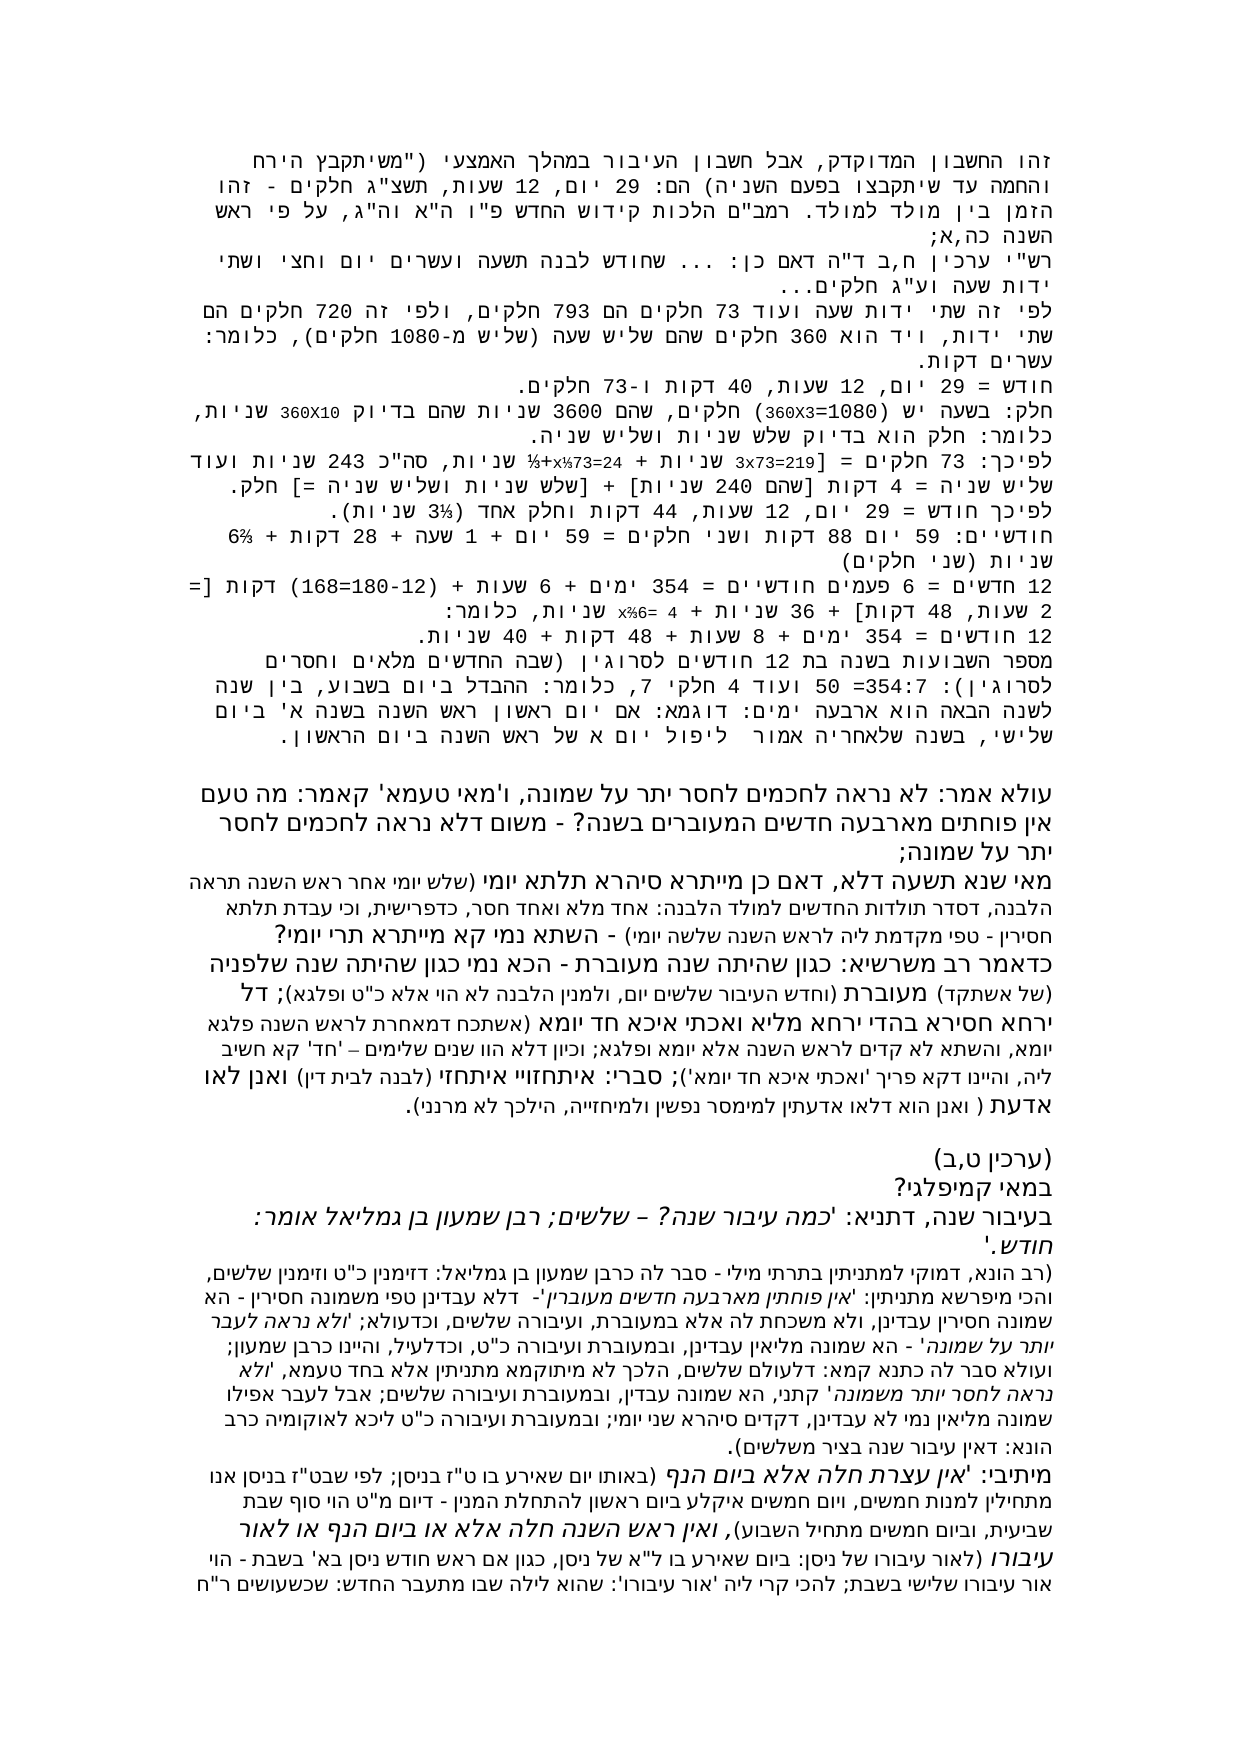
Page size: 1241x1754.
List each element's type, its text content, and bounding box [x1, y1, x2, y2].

text עולא אמר: לא נראה לחכמים לחסר יתר על שמונה, ו'מאי טעמא' קאמר: מה טעם אין פוחתים מארבעה חדשים המעוברים בשנה? - משום דלא נראה לחכמים לחסר יתר על שמונה; [187, 779, 1053, 866]
text רש"י ערכין ח,ב ד"ה דאם כן: ... שחודש לבנה תשעה ועשרים יום וחצי ושתי ידות שעה וע"ג חלקים... [187, 250, 1053, 300]
text חלק: בשעה יש (1080=360X3) חלקים, שהם 3600 שניות שהם בדיוק 360X10 שניות, כלומר: חלק הוא בדיוק שלש שניות ושליש שניה. [187, 400, 1053, 450]
text כדאמר רב משרשיא: כגון שהיתה שנה מעוברת - הכא נמי כגון שהיתה שנה שלפניה (של אשתקד) מעוברת (וחדש העיבור שלשים יום, ולמנין הלבנה לא הוי אלא כ"ט ופלגא); דל ירחא חסירא בהדי ירחא מליא ואכתי איכא חד יומא (אשתכח דמאחרת לראש השנה פלגא יומא, והשתא לא קדים לראש השנה אלא יומא ופלגא; וכיון דלא הוו שנים שלימים – 'חד' קא חשיב ליה, והיינו דקא פריך 'ואכתי איכא חד יומא'); סברי: איתחזויי איתחזי (לבנה לבית דין) ואנן לאו אדעת ( ואנן הוא דלאו אדעתין למימסר נפשין ולמיחזייה, הילכך לא מרנני). [187, 949, 1053, 1120]
text מיתיבי: 'אין עצרת חלה אלא ביום הנף (באותו יום שאירע בו ט"ז בניסן; לפי שבט"ז בניסן אנו מתחילין למנות חמשים, ויום חמשים איקלע ביום ראשון להתחלת המנין - דיום מ"ט הוי סוף שבת שביעית, וביום חמשים מתחיל השבוע), ואין ראש השנה חלה אלא או ביום הנף או לאור עיבורו (לאור עיבורו של ניסן: ביום שאירע בו ל"א של ניסן, כגון אם ראש חודש ניסן בא' בשבת - הוי אור עיבורו שלישי בשבת; להכי קרי ליה 'אור עיבורו': שהוא לילה שבו מתעבר החדש: שכשעושים ר"ח [187, 1460, 1053, 1597]
text (ערכין ט,ב) [187, 1144, 1053, 1173]
text לפי זה שתי ידות שעה ועוד 73 חלקים הם 793 חלקים, ולפי זה 720 חלקים הם שתי ידות, ויד הוא 360 חלקים שהם שליש שעה (שליש מ-1080 חלקים), כלומר: עשרים דקות. [187, 300, 1053, 375]
text מאי שנא תשעה דלא, דאם כן מייתרא סיהרא תלתא יומי (שלש יומי אחר ראש השנה תראה הלבנה, דסדר תולדות החדשים למולד הלבנה: אחד מלא ואחד חסר, כדפרישית, וכי עבדת תלתא חסירין - טפי מקדמת ליה לראש השנה שלשה יומי) - השתא נמי קא מייתרא תרי יומי? [187, 866, 1053, 949]
text במאי קמיפלגי? [187, 1173, 1053, 1202]
text זהו החשבון המדוקדק, אבל חשבון העיבור במהלך האמצעי ("משיתקבץ הירח והחמה עד שיתקבצו בפעם השניה) הם: 29 יום, 12 שעות, תשצ"ג חלקים - זהו הזמן בין מולד למולד. רמב"ם הלכות קידוש החדש פ"ו ה"א וה"ג, על פי ראש השנה כה,א; [187, 150, 1053, 250]
text 12 חודשים = 354 ימים + 8 שעות + 48 דקות + 40 שניות. [187, 625, 1053, 650]
text לפיכך חודש = 29 יום, 12 שעות, 44 דקות וחלק אחד (⅓3 שניות). [187, 500, 1053, 525]
text חודשיים: 59 יום 88 דקות ושני חלקים = 59 יום + 1 שעה + 28 דקות + ⅔6 שניות (שני חלקים) [187, 525, 1053, 575]
text בעיבור שנה, דתניא: 'כמה עיבור שנה? – שלשים; רבן שמעון בן גמליאל אומר: חודש.' [187, 1202, 1053, 1261]
text 12 חדשים = 6 פעמים חודשיים = 354 ימים + 6 שעות + (180-12=168) דקות [=2 שעות, 48 דקות] + 36 שניות + x⅔6= 4 שניות, כלומר: [187, 575, 1053, 625]
text חודש = 29 יום, 12 שעות, 40 דקות ו-73 חלקים. [187, 375, 1053, 400]
text מספר השבועות בשנה בת 12 חודשים לסרוגין (שבה החדשים מלאים וחסרים לסרוגין): 354:7= 50 ועוד 4 חלקי 7, כלומר: ההבדל ביום בשבוע, בין שנה לשנה הבאה הוא ארבעה ימים: דוגמא: אם יום ראשון ראש השנה בשנה א' ביום שלישי, בשנה שלאחריה אמור ליפול יום א של ראש השנה ביום הראשון. [187, 650, 1053, 750]
text (רב הונא, דמוקי למתניתין בתרתי מילי - סבר לה כרבן שמעון בן גמליאל: דזימנין כ"ט וזימנין שלשים, והכי מיפרשא מתניתין: 'אין פוחתין מארבעה חדשים מעוברין'- דלא עבדינן טפי משמונה חסירין - הא שמונה חסירין עבדינן, ולא משכחת לה אלא במעוברת, ועיבורה שלשים, וכדעולא; 'ולא נראה לעבר יותר על שמונה' - הא שמונה מליאין עבדינן, ובמעוברת ועיבורה כ"ט, וכדלעיל, והיינו כרבן שמעון; ועולא סבר לה כתנא קמא: דלעולם שלשים, הלכך לא מיתוקמא מתניתין אלא בחד טעמא, 'ולא נראה לחסר יותר משמונה' קתני, הא שמונה עבדין, ובמעוברת ועיבורה שלשים; אבל לעבר אפילו שמונה מליאין נמי לא עבדינן, דקדים סיהרא שני יומי; ובמעוברת ועיבורה כ"ט ליכא לאוקומיה כרב הונא: דאין עיבור שנה בציר משלשים). [187, 1261, 1053, 1460]
text לפיכך: 73 חלקים = [3x73=219 שניות + x⅓73=24+⅓ שניות, סה"כ 243 שניות ועוד שליש שניה = 4 דקות [שהם 240 שניות] + [שלש שניות ושליש שניה =] חלק. [187, 450, 1053, 500]
